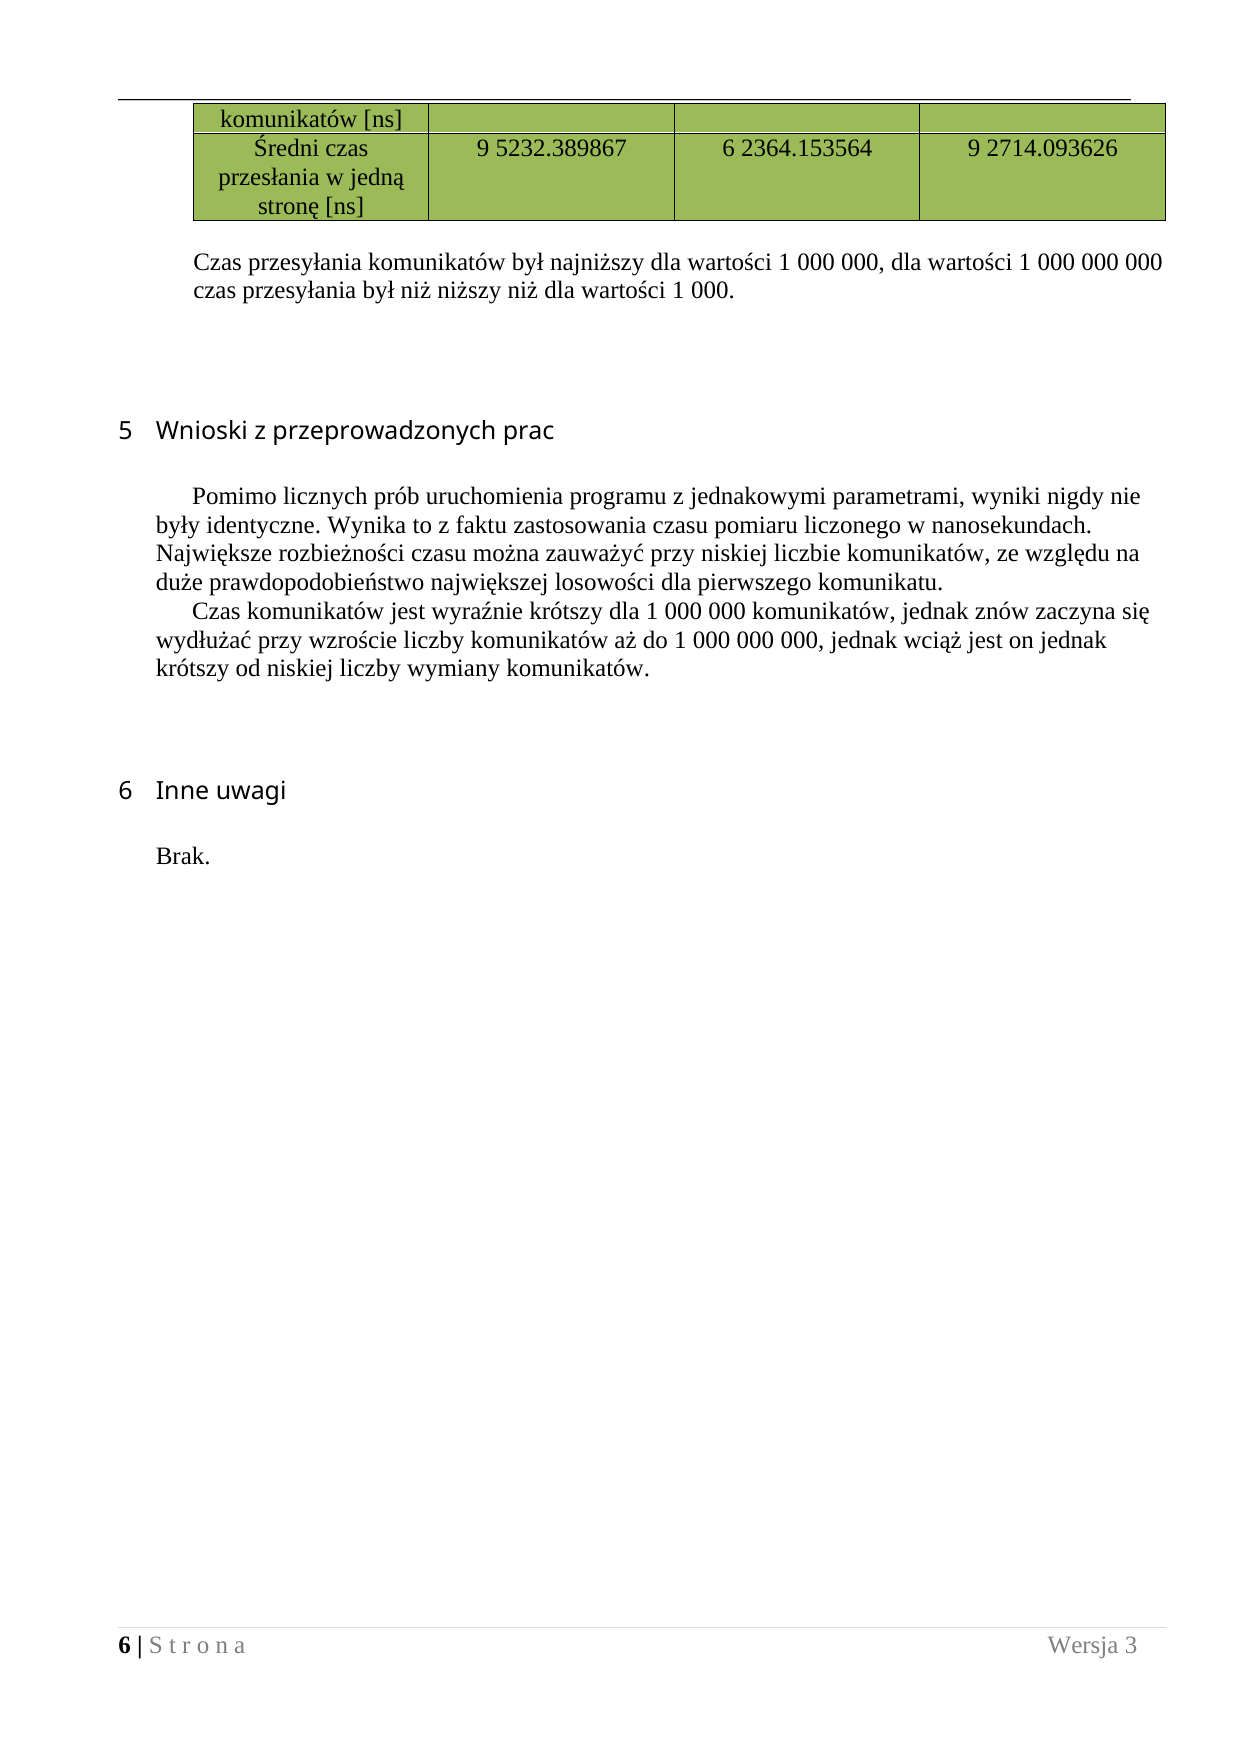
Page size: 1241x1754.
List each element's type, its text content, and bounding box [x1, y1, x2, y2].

list Inne uwagi [118, 773, 1166, 807]
table_cell [429, 104, 674, 132]
table_cell [675, 104, 919, 132]
table_cell 9 2714.093626 [920, 134, 1165, 220]
text Czas przesyłania komunikatów był najniższy dla wartości 1 000 000, dla wartości 1 000 000 000 czas przesyłania był niż niższy niż dla wartości 1 000. [193, 247, 1166, 304]
table_cell [920, 104, 1165, 132]
text Pomimo licznych prób uruchomienia programu z jednakowymi parametrami, wyniki nigdy nie były identyczne. Wynika to z faktu zastosowania czasu pomiaru liczonego w nanosekundach. Największe rozbieżności czasu można zauważyć przy niskiej liczbie komunikatów, ze względu na duże prawdopodobieństwo największej losowości dla pierwszego komunikatu. [156, 481, 1166, 596]
table_cell komunikatów [ns] [194, 104, 428, 132]
text Brak. [156, 841, 1166, 870]
table_cell Średni czas przesłania w jedną stronę [ns] [194, 134, 428, 220]
list Wnioski z przeprowadzonych prac [118, 413, 1166, 481]
table_cell 9 5232.389867 [429, 134, 674, 220]
text Czas komunikatów jest wyraźnie krótszy dla 1 000 000 komunikatów, jednak znów zaczyna się wydłużać przy wzroście liczby komunikatów aż do 1 000 000 000, jednak wciąż jest on jednak krótszy od niskiej liczby wymiany komunikatów. [156, 596, 1166, 682]
table_cell 6 2364.153564 [675, 134, 919, 220]
